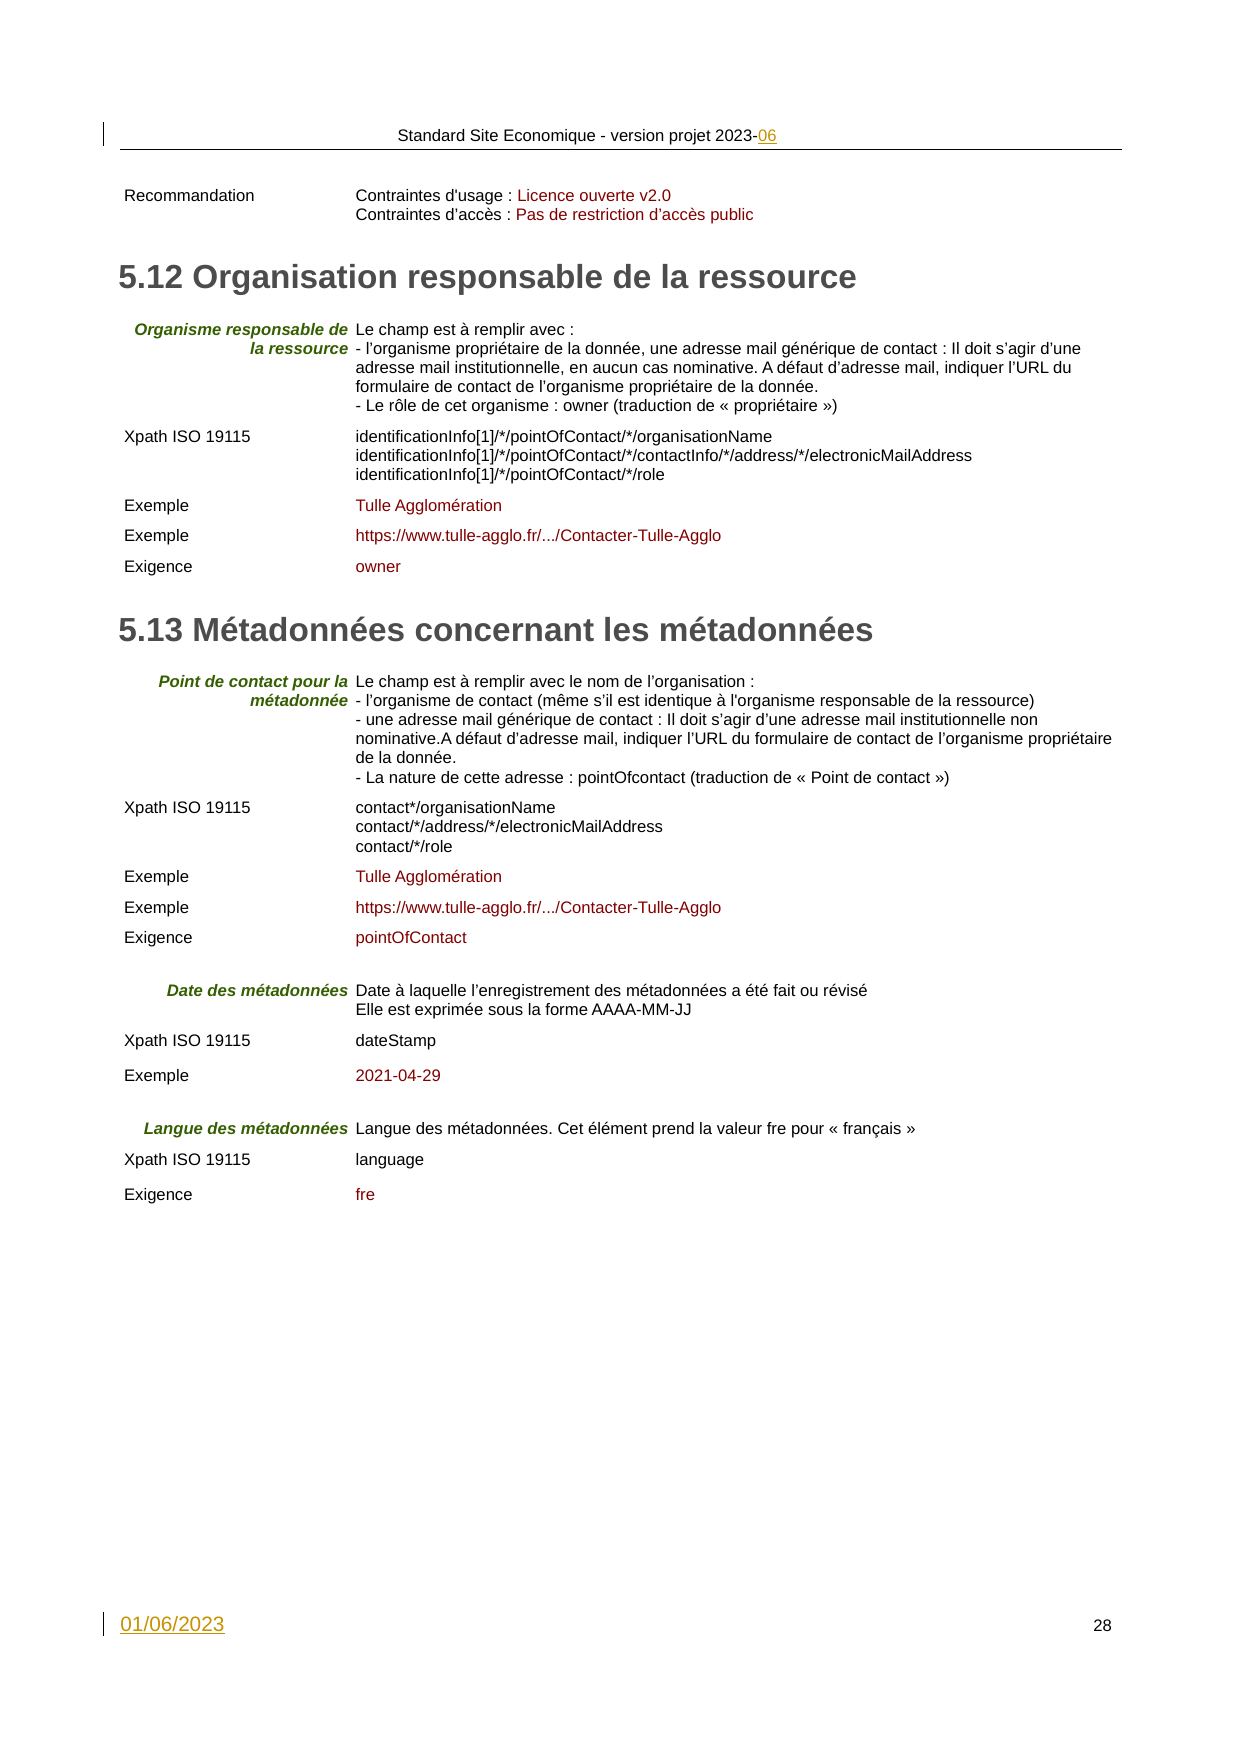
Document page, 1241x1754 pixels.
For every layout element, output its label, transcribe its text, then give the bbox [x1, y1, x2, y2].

table_cell https://www.tulle-agglo.fr/.../Contacter-Tulle-Agglo [355, 521, 1122, 551]
subtitle 5.13 Métadonnées concernant les métadonnées [118, 610, 1122, 648]
table_cell contact*/organisationName contact/*/address/*/electronicMailAddress contact/*/role [355, 793, 1122, 861]
table_cell Xpath ISO 19115 [118, 1025, 355, 1060]
table_cell 2021-04-29 [355, 1060, 1122, 1091]
table_cell Tulle Agglomération [355, 861, 1122, 892]
table_cell Exemple [118, 490, 355, 521]
table_header Date à laquelle l’enregistrement des métadonnées a été fait ou révisé Elle est exprimée sous la forme AAAA-MM-JJ [355, 975, 1122, 1025]
table_header Date des métadonnées [118, 975, 355, 1025]
table_cell Exemple [118, 521, 355, 551]
table_cell fre [355, 1179, 1122, 1209]
table_header Le champ est à remplir avec le nom de l’organisation : - l’organisme de contact (même s’il est identique à l'organisme responsable de la ressource) - une adresse mail générique de contact : Il doit s’agir d’une adresse mail institutionnelle non nominative.A défaut d’adresse mail, indiquer l’URL du formulaire de contact de l’organisme propriétaire de la donnée. - La nature de cette adresse : pointOfcontact (traduction de « Point de contact ») [355, 666, 1122, 792]
table_cell language [355, 1144, 1122, 1179]
table_cell Exigence [118, 923, 355, 953]
table_cell https://www.tulle-agglo.fr/.../Contacter-Tulle-Agglo [355, 892, 1122, 923]
table_header Point de contact pour la métadonnée [118, 666, 355, 792]
table_cell pointOfContact [355, 923, 1122, 953]
table_cell owner [355, 551, 1122, 582]
table_cell Recommandation [118, 180, 355, 229]
table_cell Exemple [118, 1060, 355, 1091]
table_header Organisme responsable de la ressource [118, 314, 355, 421]
subtitle 5.12 Organisation responsable de la ressource [118, 257, 1122, 296]
table_header Langue des métadonnées. Cet élément prend la valeur fre pour « français » [355, 1113, 1122, 1144]
table_cell identificationInfo[1]/*/pointOfContact/*/organisationName identificationInfo[1]/*/pointOfContact/*/contactInfo/*/address/*/electronicMailAddress identificationInfo[1]/*/pointOfContact/*/role [355, 421, 1122, 490]
table_cell Exemple [118, 892, 355, 923]
table_cell Contraintes d'usage : Licence ouverte v2.0 Contraintes d’accès : Pas de restriction d’accès public [355, 180, 1122, 229]
table_header Le champ est à remplir avec : - l’organisme propriétaire de la donnée, une adresse mail générique de contact : Il doit s’agir d’une adresse mail institutionnelle, en aucun cas nominative. A défaut d’adresse mail, indiquer l’URL du formulaire de contact de l’organisme propriétaire de la donnée. - Le rôle de cet organisme : owner (traduction de « propriétaire ») [355, 314, 1122, 421]
table_cell Tulle Agglomération [355, 490, 1122, 521]
table_cell Xpath ISO 19115 [118, 421, 355, 490]
table_cell dateStamp [355, 1025, 1122, 1060]
table_cell Xpath ISO 19115 [118, 1144, 355, 1179]
table_cell Exigence [118, 1179, 355, 1209]
table_cell Exigence [118, 551, 355, 582]
table_header Langue des métadonnées [118, 1113, 355, 1144]
table_cell Xpath ISO 19115 [118, 793, 355, 861]
table_cell Exemple [118, 861, 355, 892]
